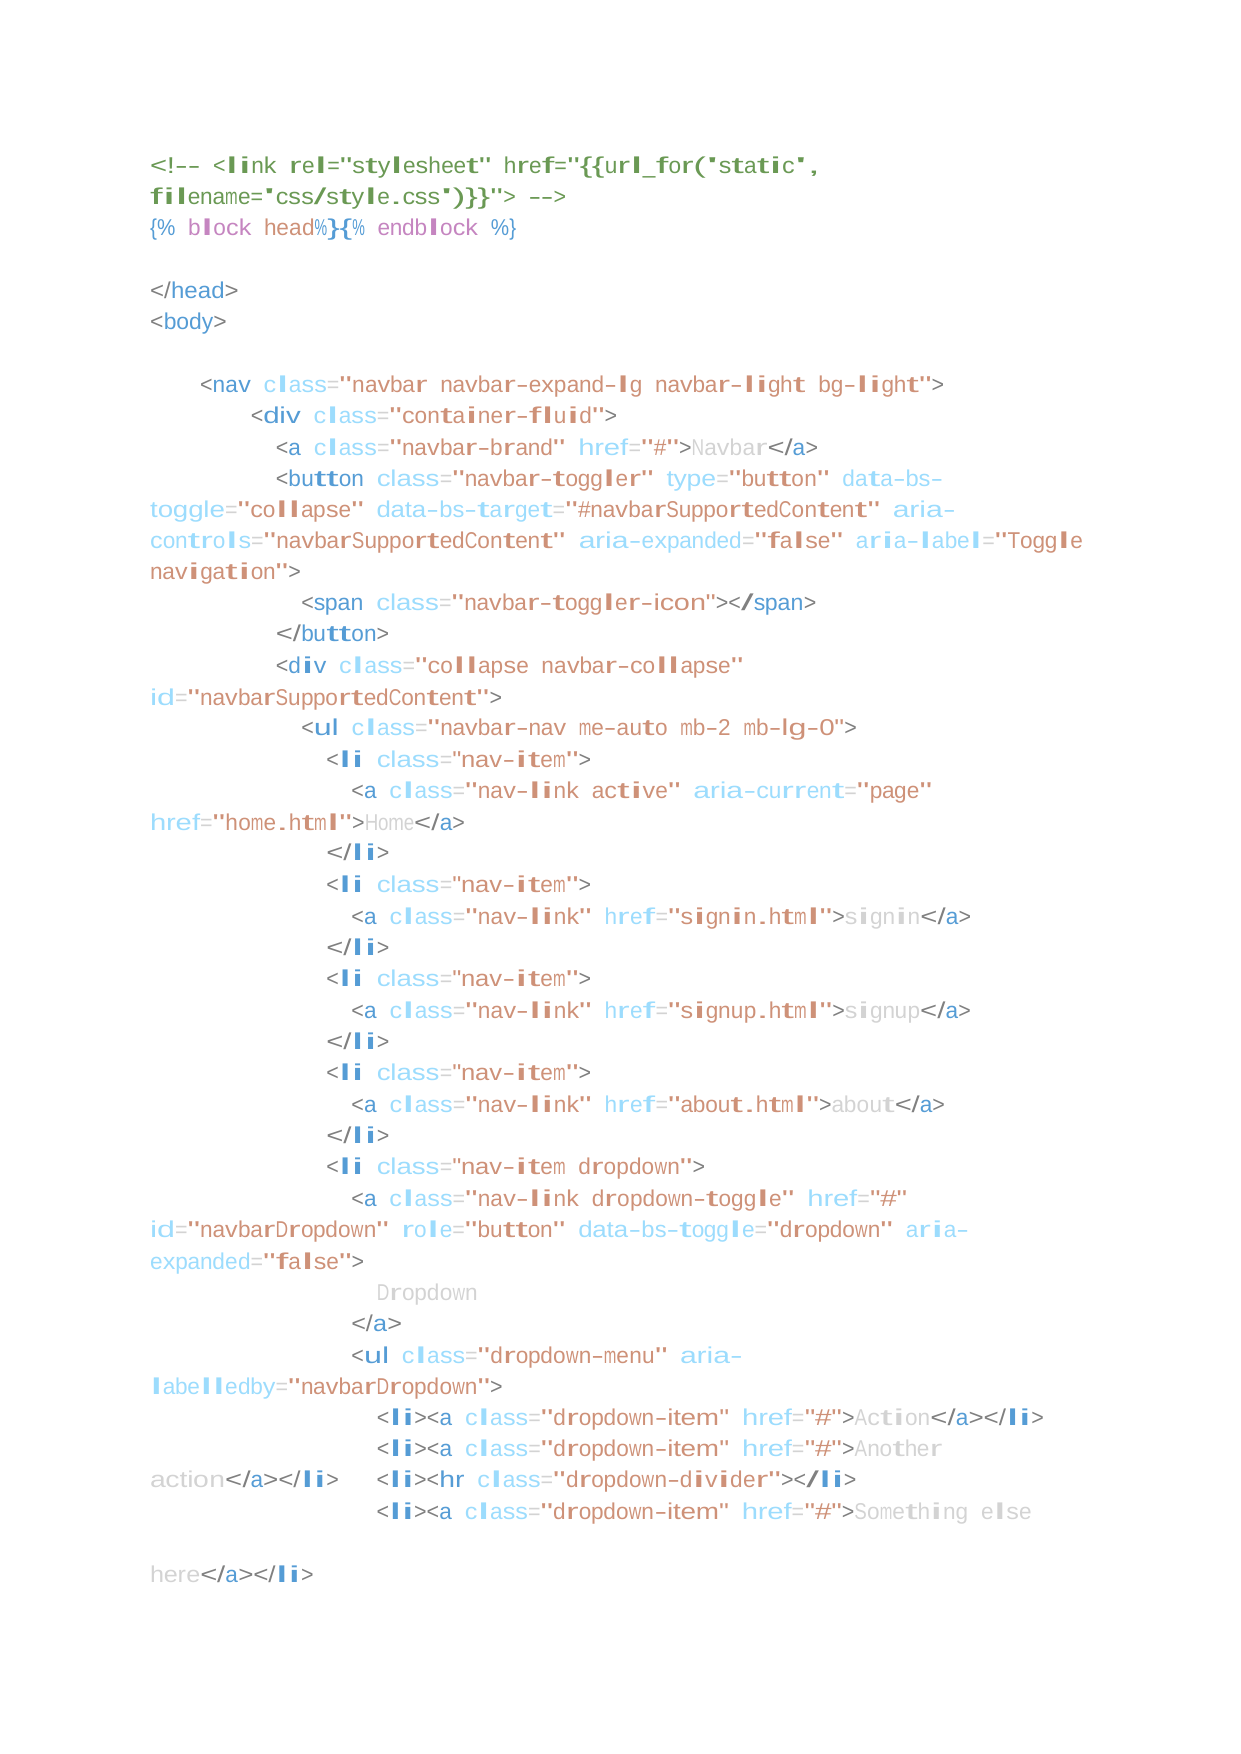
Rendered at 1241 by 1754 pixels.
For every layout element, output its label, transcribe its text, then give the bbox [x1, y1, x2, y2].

text </button> [276, 620, 1105, 647]
text </head> [150, 277, 1105, 303]
text <li><hr class="dropdown-divider"></li> [376, 1466, 1105, 1493]
text <ul class="dropdown-menu" aria- labelledby="navbarDropdown"> [150, 1342, 1089, 1399]
text action</a></li> [150, 1466, 339, 1493]
text <ul class="navbar-nav me-auto mb-2 mb-lg-0"> [301, 715, 1105, 741]
text <li><a class="dropdown-item" href="#">Action</a></li> [377, 1404, 1105, 1430]
text <!-- <link rel="stylesheet" href="{{url_for('static', filename='css/style.css')}}"> --> [150, 152, 1105, 209]
text <li><a class="dropdown-item" href="#">Something else [376, 1498, 1105, 1524]
text </li> [326, 934, 1105, 960]
text <a class="nav-link" href="signup.html">signup</a> [351, 997, 1105, 1023]
text </li> [326, 1028, 1105, 1055]
text <span class="navbar-toggler-icon"></span> [301, 589, 1105, 616]
text <li class="nav-item"> [326, 871, 1105, 898]
text <a class="nav-link active" aria-current="page" href="home.html">Home</a> [150, 777, 1105, 835]
text here</a></li> [150, 1561, 339, 1587]
text <li class="nav-item dropdown"> [326, 1153, 1105, 1180]
text </a> [351, 1310, 1105, 1337]
text <a class="nav-link" href="about.html">about</a> [351, 1091, 1105, 1117]
text <body> [150, 308, 1105, 334]
text <a class="navbar-brand" href="#">Navbar</a> [276, 433, 1105, 460]
text <li><a class="dropdown-item" href="#">Another [377, 1435, 1105, 1462]
text Dropdown [377, 1279, 1105, 1305]
text </li> [326, 840, 1105, 866]
text <a class="nav-link" href="signin.html">signin</a> [351, 903, 1105, 929]
text {% block head%}{% endblock %} [150, 214, 1105, 240]
text <a class="nav-link dropdown-toggle" href="#" id="navbarDropdown" role="button" data-bs-toggle="dropdown" aria- expanded="false"> [150, 1185, 1105, 1274]
text <div class="collapse navbar-collapse" id="navbarSupportedContent"> [150, 652, 1089, 710]
text <nav class="navbar navbar-expand-lg navbar-light bg-light"> [200, 371, 1105, 397]
text </li> [326, 1122, 1105, 1149]
text <li class="nav-item"> [326, 965, 1105, 992]
text <li class="nav-item"> [326, 1059, 1105, 1086]
text <button class="navbar-toggler" type="button" data-bs- toggle="collapse" data-bs-target="#navbarSupportedContent" aria- controls="navbarSupportedContent" aria-expanded="false" aria-label="Toggle navigation"> [150, 465, 1105, 584]
text <li class="nav-item"> [326, 746, 1105, 772]
text <div class="container-fluid"> [251, 402, 1105, 428]
